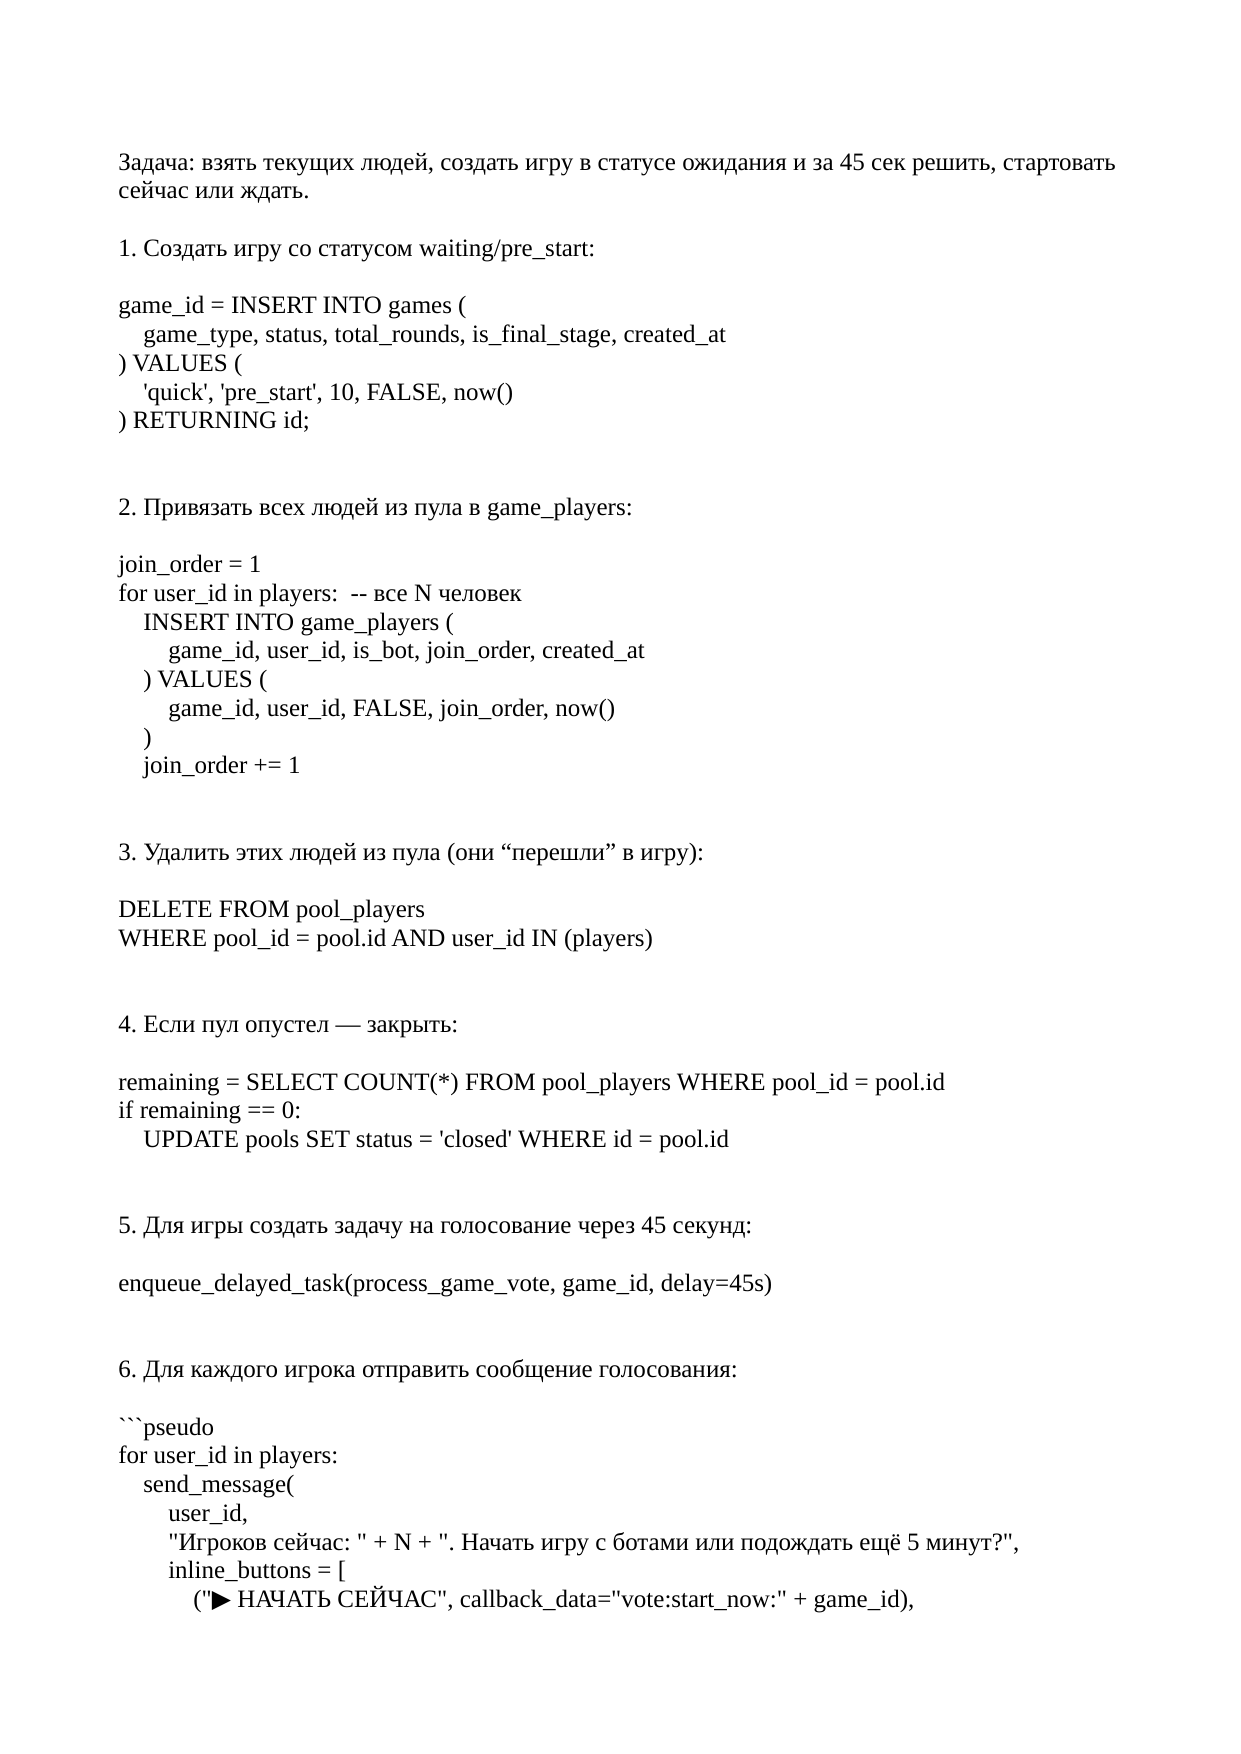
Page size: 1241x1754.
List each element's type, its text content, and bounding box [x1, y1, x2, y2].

text ) RETURNING id; [118, 406, 1122, 434]
text game_id = INSERT INTO games ( [118, 291, 1122, 319]
text WHERE pool_id = pool.id AND user_id IN (players) [118, 923, 1122, 952]
text game_id, user_id, FALSE, join_order, now() [118, 693, 1122, 722]
text join_order = 1 [118, 549, 1122, 578]
text if remaining == 0: [118, 1096, 1122, 1124]
text remaining = SELECT COUNT(*) FROM pool_players WHERE pool_id = pool.id [118, 1067, 1122, 1096]
text for user_id in players: -- все N человек [118, 578, 1122, 607]
text inline_buttons = [ [118, 1556, 1122, 1584]
text 1. Создать игру со статусом waiting/pre_start: [118, 233, 1122, 262]
text ) VALUES ( [118, 348, 1122, 377]
text ("▶️ НАЧАТЬ СЕЙЧАС", callback_data="vote:start_now:" + game_id), [118, 1584, 1122, 1613]
text ) VALUES ( [118, 664, 1122, 693]
text game_id, user_id, is_bot, join_order, created_at [118, 636, 1122, 664]
text 6. Для каждого игрока отправить сообщение голосования: [118, 1354, 1122, 1383]
text UPDATE pools SET status = 'closed' WHERE id = pool.id [118, 1124, 1122, 1153]
text join_order += 1 [118, 751, 1122, 779]
text 4. Если пул опустел — закрыть: [118, 1009, 1122, 1038]
text 'quick', 'pre_start', 10, FALSE, now() [118, 377, 1122, 406]
text ```pseudo [118, 1412, 1122, 1441]
text Задача: взять текущих людей, создать игру в статусе ожидания и за 45 сек решить, стартовать сейчас или ждать. [118, 147, 1122, 204]
text send_message( [118, 1469, 1122, 1498]
text 3. Удалить этих людей из пула (они “перешли” в игру): [118, 837, 1122, 866]
text for user_id in players: [118, 1441, 1122, 1469]
text 5. Для игры создать задачу на голосование через 45 секунд: [118, 1211, 1122, 1239]
text enqueue_delayed_task(process_game_vote, game_id, delay=45s) [118, 1268, 1122, 1297]
text DELETE FROM pool_players [118, 894, 1122, 923]
text user_id, [118, 1498, 1122, 1527]
text 2. Привязать всех людей из пула в game_players: [118, 492, 1122, 521]
text INSERT INTO game_players ( [118, 607, 1122, 636]
text game_type, status, total_rounds, is_final_stage, created_at [118, 319, 1122, 348]
text "Игроков сейчас: " + N + ". Начать игру с ботами или подождать ещё 5 минут?", [118, 1527, 1122, 1556]
text ) [118, 722, 1122, 751]
